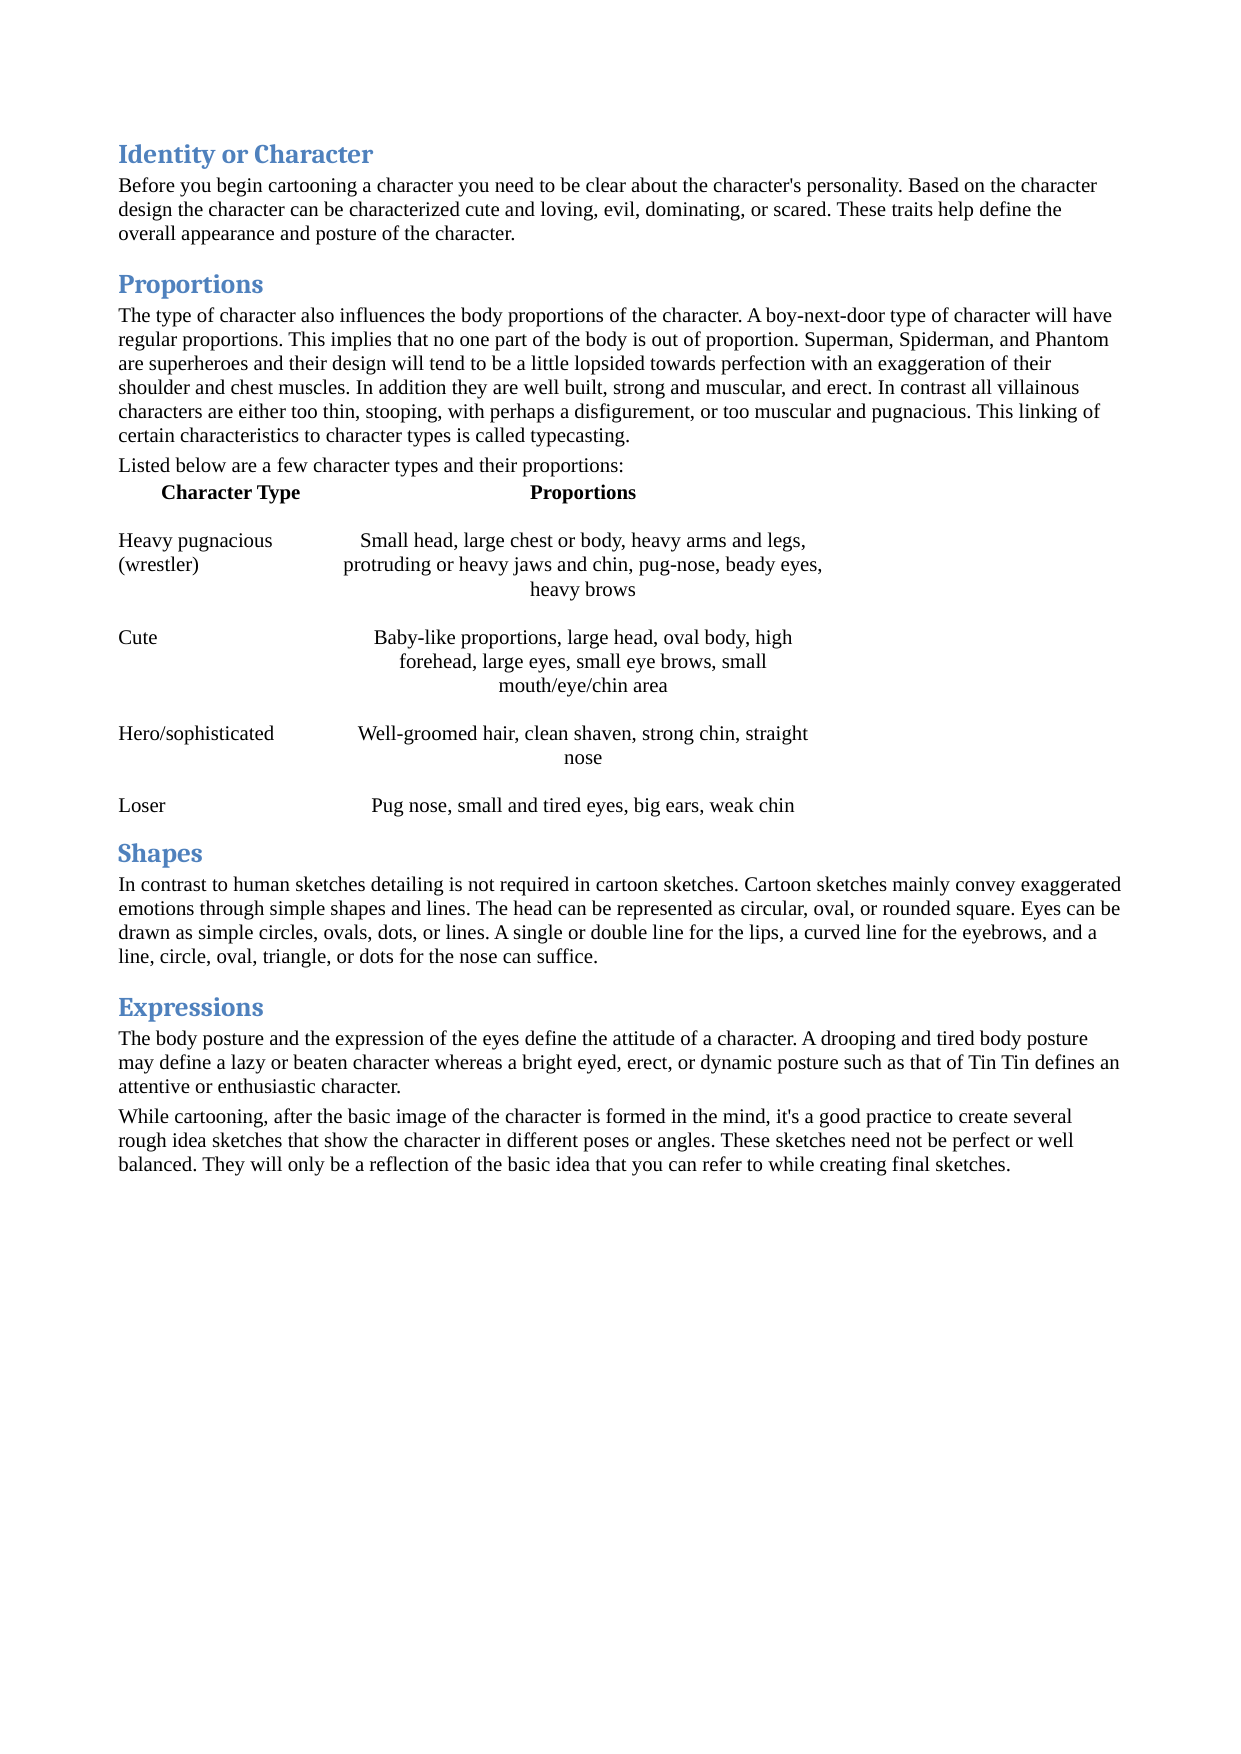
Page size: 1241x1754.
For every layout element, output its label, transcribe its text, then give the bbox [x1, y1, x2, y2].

text The type of character also influences the body proportions of the character. A boy-next-door type of character will have regular proportions. This implies that no one part of the body is out of proportion. Superman, Spiderman, and Phantom are superheroes and their design will tend to be a little lopsided towards perfection with an exaggeration of their shoulder and chest muscles. In addition they are well built, strong and muscular, and erect. In contrast all villainous characters are either too thin, stooping, with perhaps a disfigurement, or too muscular and pugnacious. This linking of certain characteristics to character types is called typecasting. [118, 303, 1122, 447]
table_cell [343, 601, 823, 624]
table_cell Loser [118, 793, 343, 817]
subtitle Proportions [118, 269, 1122, 300]
subtitle Expressions [118, 992, 1122, 1023]
table_cell Heavy pugnacious (wrestler) [118, 528, 343, 601]
table_cell Hero/sophisticated [118, 721, 343, 769]
table_cell [343, 769, 823, 793]
table_cell Baby-like proportions, large head, oval body, high forehead, large eyes, small eye brows, small mouth/eye/chin area [343, 625, 823, 697]
table_cell Small head, large chest or body, heavy arms and legs, protruding or heavy jaws and chin, pug-nose, beady eyes, heavy brows [343, 528, 823, 601]
table_cell [118, 769, 343, 793]
table_cell Cute [118, 625, 343, 697]
text Listed below are a few character types and their proportions: [118, 453, 1122, 477]
table_cell Pug nose, small and tired eyes, big ears, weak chin [343, 793, 823, 817]
table_cell [343, 504, 823, 528]
subtitle Identity or Character [118, 139, 1122, 170]
table_cell [118, 697, 343, 721]
text In contrast to human sketches detailing is not required in cartoon sketches. Cartoon sketches mainly convey exaggerated emotions through simple shapes and lines. The head can be represented as circular, oval, or rounded square. Eyes can be drawn as simple circles, ovals, dots, or lines. A single or double line for the lips, a curved line for the eyebrows, and a line, circle, oval, triangle, or dots for the nose can suffice. [118, 872, 1122, 968]
table_header Character Type [118, 480, 343, 504]
table_cell [343, 697, 823, 721]
table_cell [118, 601, 343, 624]
table_cell Well-groomed hair, clean shaven, strong chin, straight nose [343, 721, 823, 769]
subtitle Shapes [118, 838, 1122, 869]
text Before you begin cartooning a character you need to be clear about the character's personality. Based on the character design the character can be characterized cute and loving, evil, dominating, or scared. These traits help define the overall appearance and posture of the character. [118, 173, 1122, 245]
text The body posture and the expression of the eyes define the attitude of a character. A drooping and tired body posture may define a lazy or beaten character whereas a bright eyed, erect, or dynamic posture such as that of Tin Tin defines an attentive or enthusiastic character. [118, 1026, 1122, 1098]
text While cartooning, after the basic image of the character is formed in the mind, it's a good practice to create several rough idea sketches that show the character in different poses or angles. These sketches need not be perfect or well balanced. They will only be a reflection of the basic idea that you can refer to while creating final sketches. [118, 1104, 1122, 1176]
table_cell [118, 504, 343, 528]
table_header Proportions [343, 480, 823, 504]
